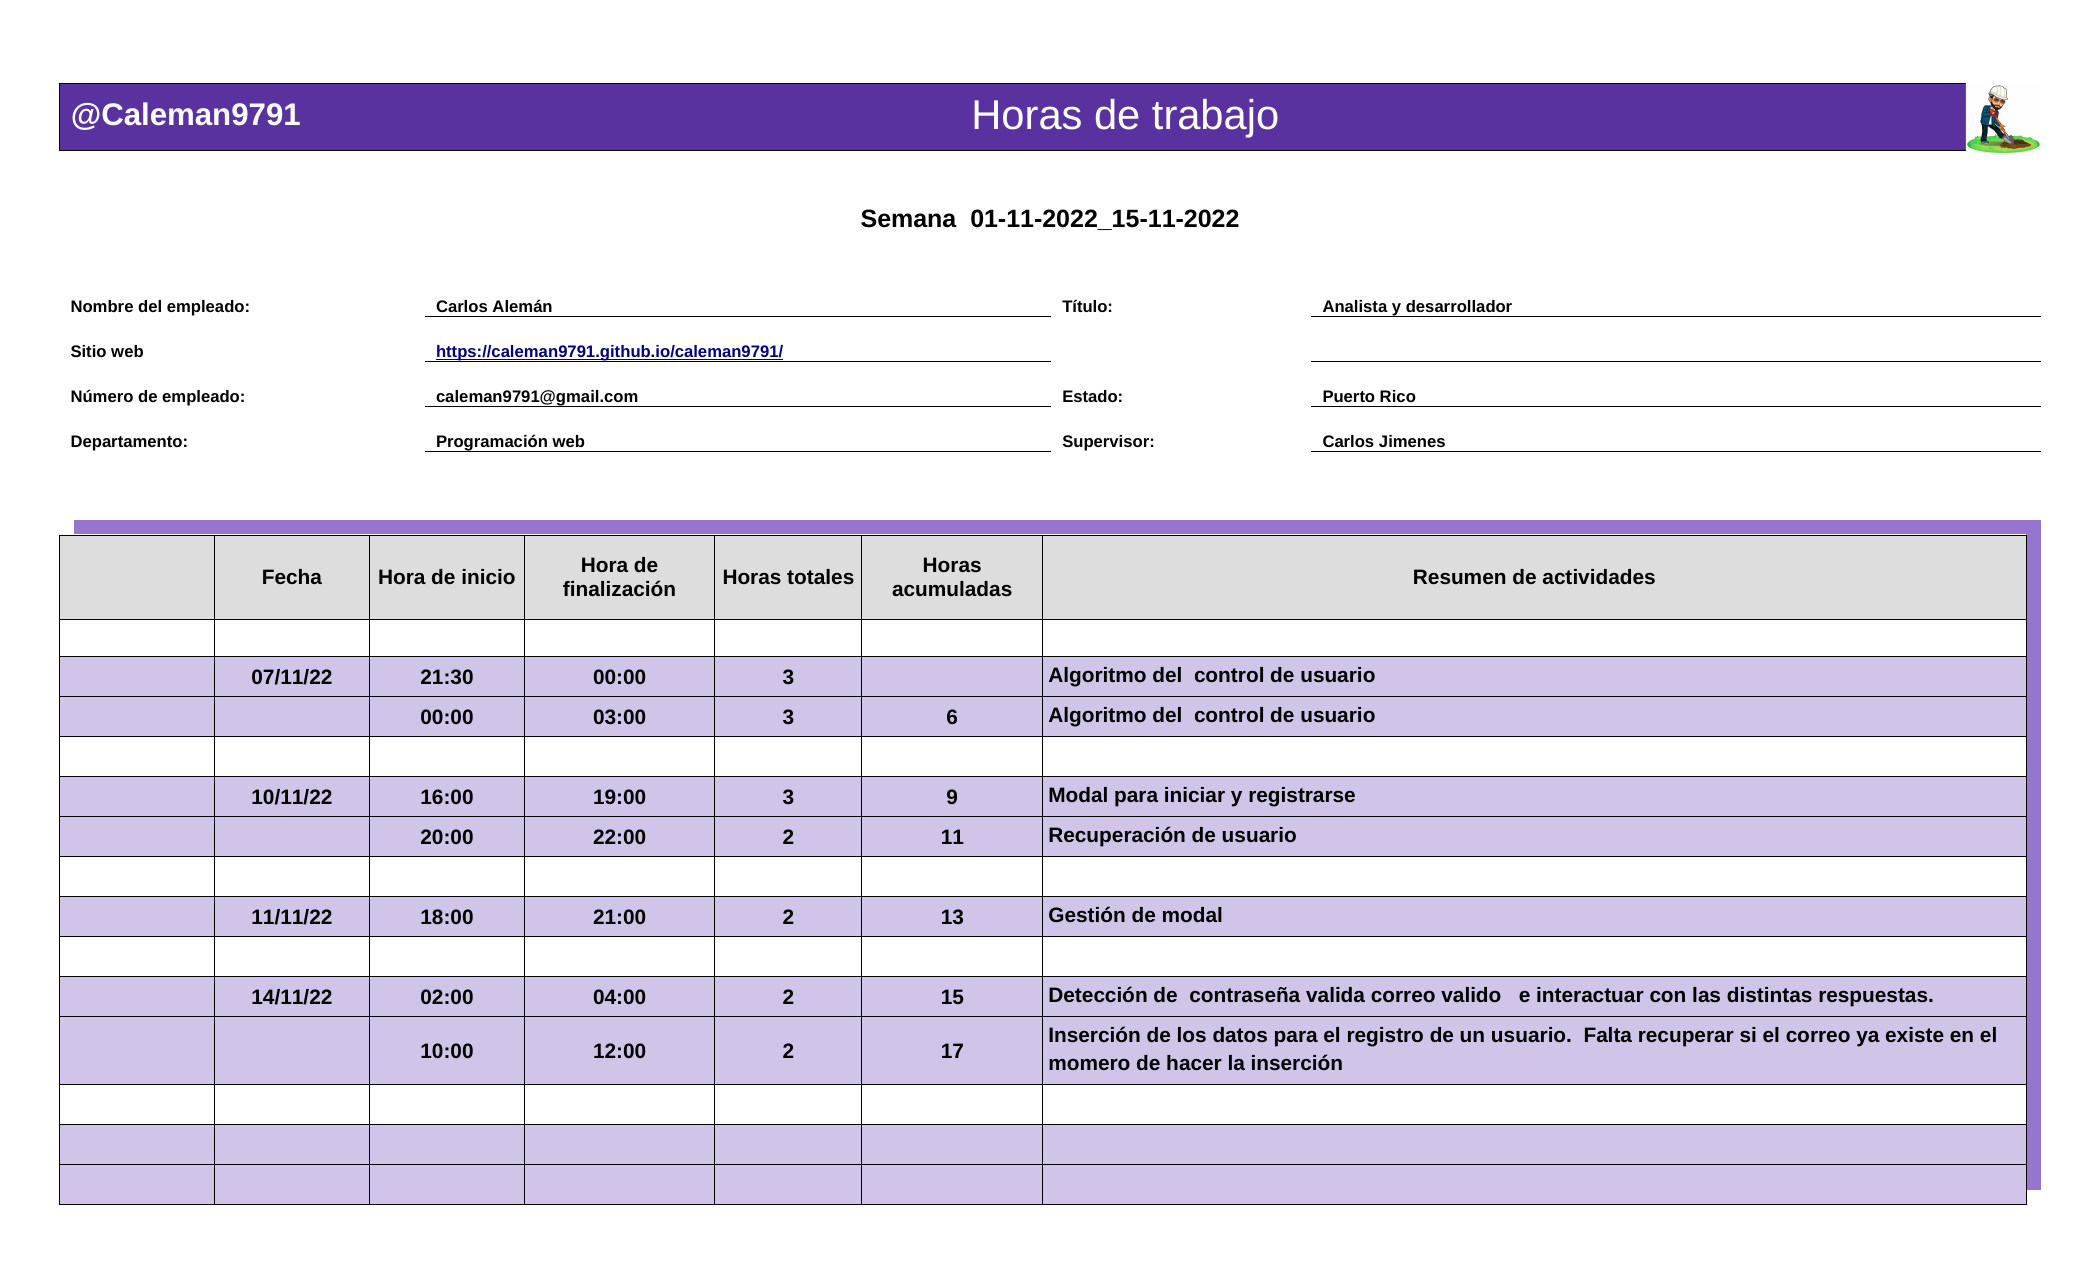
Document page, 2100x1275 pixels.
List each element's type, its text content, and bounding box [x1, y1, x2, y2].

table_cell 2 [715, 897, 861, 936]
table_header Nombre del empleado: [59, 271, 424, 316]
table_cell [1043, 1165, 2026, 1204]
table_cell [60, 977, 214, 1016]
table_cell Detección de contraseña valida correo valido e interactuar con las distintas respuestas. [1043, 977, 2026, 1016]
table_cell Número de empleado: [59, 361, 424, 406]
table_cell 2 [715, 1017, 861, 1084]
table_cell [370, 1085, 524, 1124]
table_cell 22:00 [525, 817, 714, 856]
table_cell 19:00 [525, 777, 714, 816]
table_cell [715, 620, 861, 656]
table_cell [370, 1165, 524, 1204]
table_cell 00:00 [525, 657, 714, 696]
table_cell Supervisor: [1051, 406, 1311, 451]
table_header Hora de inicio [370, 536, 524, 619]
text Semana 01-11-2022_15-11-2022 [59, 204, 2041, 233]
table_cell [862, 657, 1042, 696]
table_cell [1043, 1085, 2026, 1124]
table_cell [1311, 317, 2041, 361]
table_cell 21:30 [370, 657, 524, 696]
table_cell [215, 937, 369, 976]
table_cell [715, 937, 861, 976]
table_cell [215, 857, 369, 896]
table_header Fecha [215, 536, 369, 619]
table_cell [215, 1085, 369, 1124]
table_cell [715, 1165, 861, 1204]
table_cell [1043, 620, 2026, 656]
table_cell [862, 737, 1042, 776]
table_cell 9 [862, 777, 1042, 816]
table_cell 10/11/22 [215, 777, 369, 816]
table_cell [525, 1085, 714, 1124]
table_cell Modal para iniciar y registrarse [1043, 777, 2026, 816]
table_cell [60, 777, 214, 816]
table_cell [715, 857, 861, 896]
table_cell [862, 857, 1042, 896]
table_cell Departamento: [59, 406, 424, 451]
table_cell 17 [862, 1017, 1042, 1084]
table_cell 2 [715, 977, 861, 1016]
table_header Hora de finalización [525, 536, 714, 619]
table_cell [862, 1085, 1042, 1124]
table_cell 21:00 [525, 897, 714, 936]
table_cell [60, 817, 214, 856]
table_cell Algoritmo del control de usuario [1043, 697, 2026, 736]
table_cell 3 [715, 657, 861, 696]
table_cell Inserción de los datos para el registro de un usuario. Falta recuperar si el correo ya existe en el momero de hacer la inserción [1043, 1017, 2026, 1084]
table_cell [862, 1165, 1042, 1204]
table_cell 12:00 [525, 1017, 714, 1084]
table_cell 14/11/22 [215, 977, 369, 1016]
table_cell [715, 737, 861, 776]
table_cell caleman9791@gmail.com [425, 362, 1051, 406]
table_cell 11/11/22 [215, 897, 369, 936]
table_cell [525, 737, 714, 776]
table_header Carlos Alemán [425, 271, 1051, 316]
table_cell [60, 620, 214, 656]
table_cell [862, 937, 1042, 976]
table_cell Algoritmo del control de usuario [1043, 657, 2026, 696]
table_cell 6 [862, 697, 1042, 736]
table_cell Programación web [425, 407, 1051, 451]
table_cell 07/11/22 [215, 657, 369, 696]
table_cell [60, 1125, 214, 1164]
table_cell [60, 937, 214, 976]
table_cell [525, 857, 714, 896]
table_cell [525, 1125, 714, 1164]
table_cell [215, 1165, 369, 1204]
table_cell 00:00 [370, 697, 524, 736]
table_cell 02:00 [370, 977, 524, 1016]
table_cell 18:00 [370, 897, 524, 936]
table_cell [60, 1165, 214, 1204]
table_header Analista y desarrollador [1311, 271, 2041, 316]
table_cell [60, 657, 214, 696]
table_cell [1043, 1125, 2026, 1164]
table_cell [60, 857, 214, 896]
table_cell [525, 937, 714, 976]
table_cell 10:00 [370, 1017, 524, 1084]
table_cell [215, 1017, 369, 1084]
table_cell Recuperación de usuario [1043, 817, 2026, 856]
table_cell 3 [715, 777, 861, 816]
table_cell [60, 1017, 214, 1084]
table_cell Carlos Jimenes [1311, 407, 2041, 451]
table_cell [60, 737, 214, 776]
table_cell 3 [715, 697, 861, 736]
table_cell [60, 1085, 214, 1124]
table_cell [215, 620, 369, 656]
table_cell 15 [862, 977, 1042, 1016]
table_cell [1043, 737, 2026, 776]
table_cell [715, 1125, 861, 1164]
table_cell https://caleman9791.github.io/caleman9791/ [425, 317, 1051, 361]
table_cell Puerto Rico [1311, 362, 2041, 406]
table_cell 04:00 [525, 977, 714, 1016]
table_cell [525, 1165, 714, 1204]
table_cell 13 [862, 897, 1042, 936]
table_header Horas totales [715, 536, 861, 619]
table_cell 20:00 [370, 817, 524, 856]
table_cell [370, 1125, 524, 1164]
table_cell [215, 1125, 369, 1164]
table_cell 11 [862, 817, 1042, 856]
table_cell [715, 1085, 861, 1124]
table_header Resumen de actividades [1043, 536, 2026, 619]
table_cell [215, 737, 369, 776]
table_cell [862, 1125, 1042, 1164]
table_cell [215, 697, 369, 736]
table_cell [215, 817, 369, 856]
table_cell 2 [715, 817, 861, 856]
table_cell Gestión de modal [1043, 897, 2026, 936]
table_cell [370, 857, 524, 896]
table_header [60, 536, 214, 619]
picture [1965, 82, 2042, 155]
table_cell [60, 897, 214, 936]
table_cell 16:00 [370, 777, 524, 816]
table_cell Sitio web [59, 316, 424, 361]
table_cell [370, 937, 524, 976]
table_cell [1043, 857, 2026, 896]
table_cell Estado: [1051, 361, 1311, 406]
table_cell [1043, 937, 2026, 976]
table_cell [862, 620, 1042, 656]
table_header Título: [1051, 271, 1311, 316]
table_cell [525, 620, 714, 656]
table_cell [60, 697, 214, 736]
table_cell [370, 737, 524, 776]
table_cell 03:00 [525, 697, 714, 736]
table_cell [1051, 316, 1311, 361]
table_header Horas acumuladas [862, 536, 1042, 619]
table_cell [370, 620, 524, 656]
